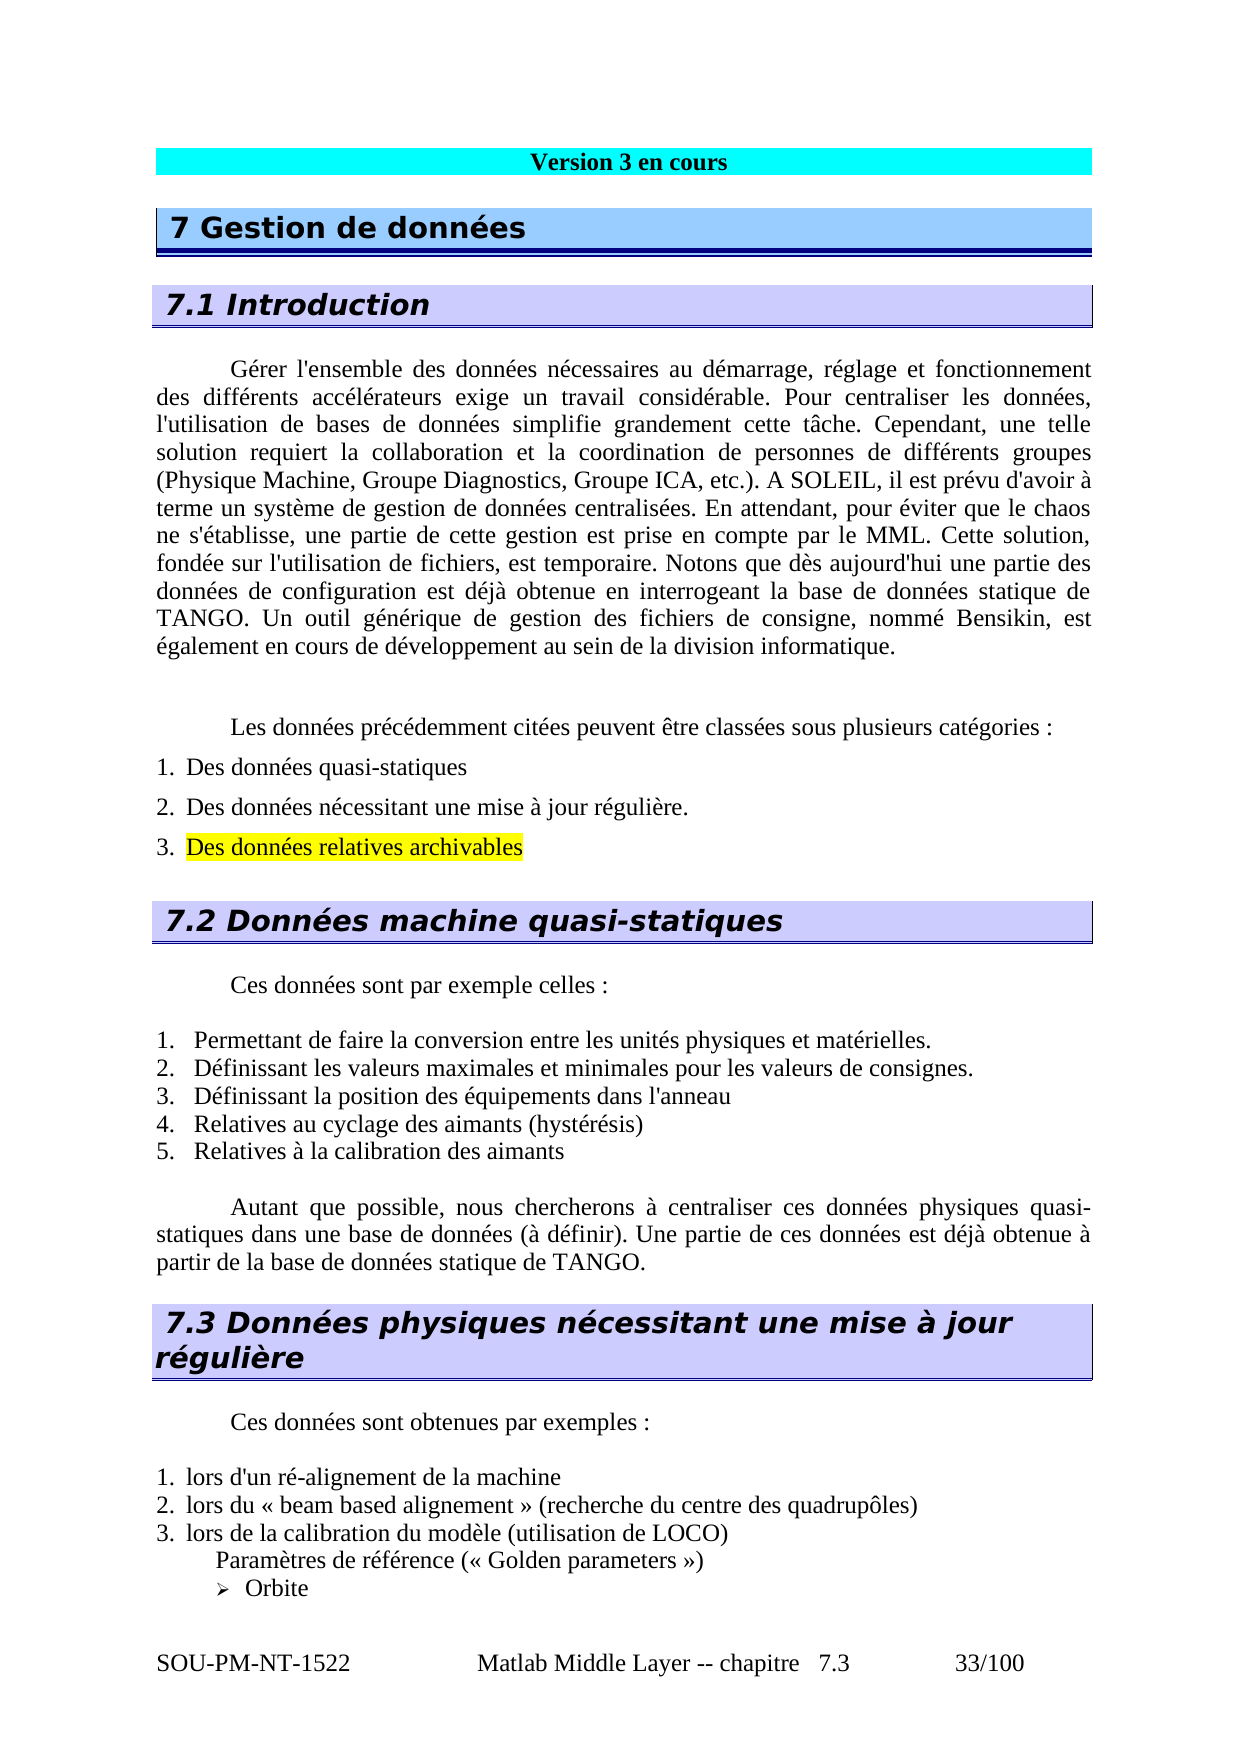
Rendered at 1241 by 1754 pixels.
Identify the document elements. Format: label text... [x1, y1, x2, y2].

text Les données précédemment citées peuvent être classées sous plusieurs catégories : [156, 713, 1092, 740]
text Autant que possible, nous chercherons à centraliser ces données physiques quasi-statiques dans une base de données (à définir). Une partie de ces données est déjà obtenue à partir de la base de données statique de TANGO. [156, 1193, 1092, 1276]
list Des données nécessitant une mise à jour régulière. [156, 793, 1092, 821]
list Des données relatives archivables [156, 833, 1092, 861]
subtitle Gestion de données [157, 208, 1092, 248]
list Paramètres de référence (« Golden parameters ») [186, 1547, 1092, 1574]
list Relatives à la calibration des aimants [156, 1137, 1092, 1165]
list lors de la calibration du modèle (utilisation de LOCO) [156, 1519, 1092, 1547]
list Permettant de faire la conversion entre les unités physiques et matérielles. [156, 1027, 1092, 1054]
list Des données quasi-statiques [156, 753, 1092, 781]
text Gérer l'ensemble des données nécessaires au démarrage, réglage et fonctionnement des différents accélérateurs exige un travail considérable. Pour centraliser les données, l'utilisation de bases de données simplifie grandement cette tâche. Cependant, une telle solution requiert la collaboration et la coordination de personnes de différents groupes (Physique Machine, Groupe Diagnostics, Groupe ICA, etc.). A SOLEIL, il est prévu d'avoir à terme un système de gestion de données centralisées. En attendant, pour éviter que le chaos ne s'établisse, une partie de cette gestion est prise en compte par le MML. Cette solution, fondée sur l'utilisation de fichiers, est temporaire. Notons que dès aujourd'hui une partie des données de configuration est déjà obtenue en interrogeant la base de données statique de TANGO. Un outil générique de gestion des fichiers de consigne, nommé Bensikin, est également en cours de développement au sein de la division informatique. [156, 355, 1092, 660]
list Orbite [215, 1574, 1092, 1602]
list Relatives au cyclage des aimants (hystérésis) [156, 1110, 1092, 1137]
subtitle Données machine quasi-statiques [152, 901, 1092, 941]
list Définissant les valeurs maximales et minimales pour les valeurs de consignes. [156, 1054, 1092, 1082]
text Ces données sont obtenues par exemples : [156, 1408, 1092, 1436]
subtitle Introduction [152, 285, 1092, 325]
list lors d'un ré-alignement de la machine [156, 1463, 1092, 1491]
text Ces données sont par exemple celles : [156, 971, 1092, 999]
list lors du « beam based alignement » (recherche du centre des quadrupôles) [156, 1491, 1092, 1519]
list Définissant la position des équipements dans l'anneau [156, 1082, 1092, 1110]
subtitle Données physiques nécessitant une mise à jour régulière [152, 1304, 1092, 1378]
